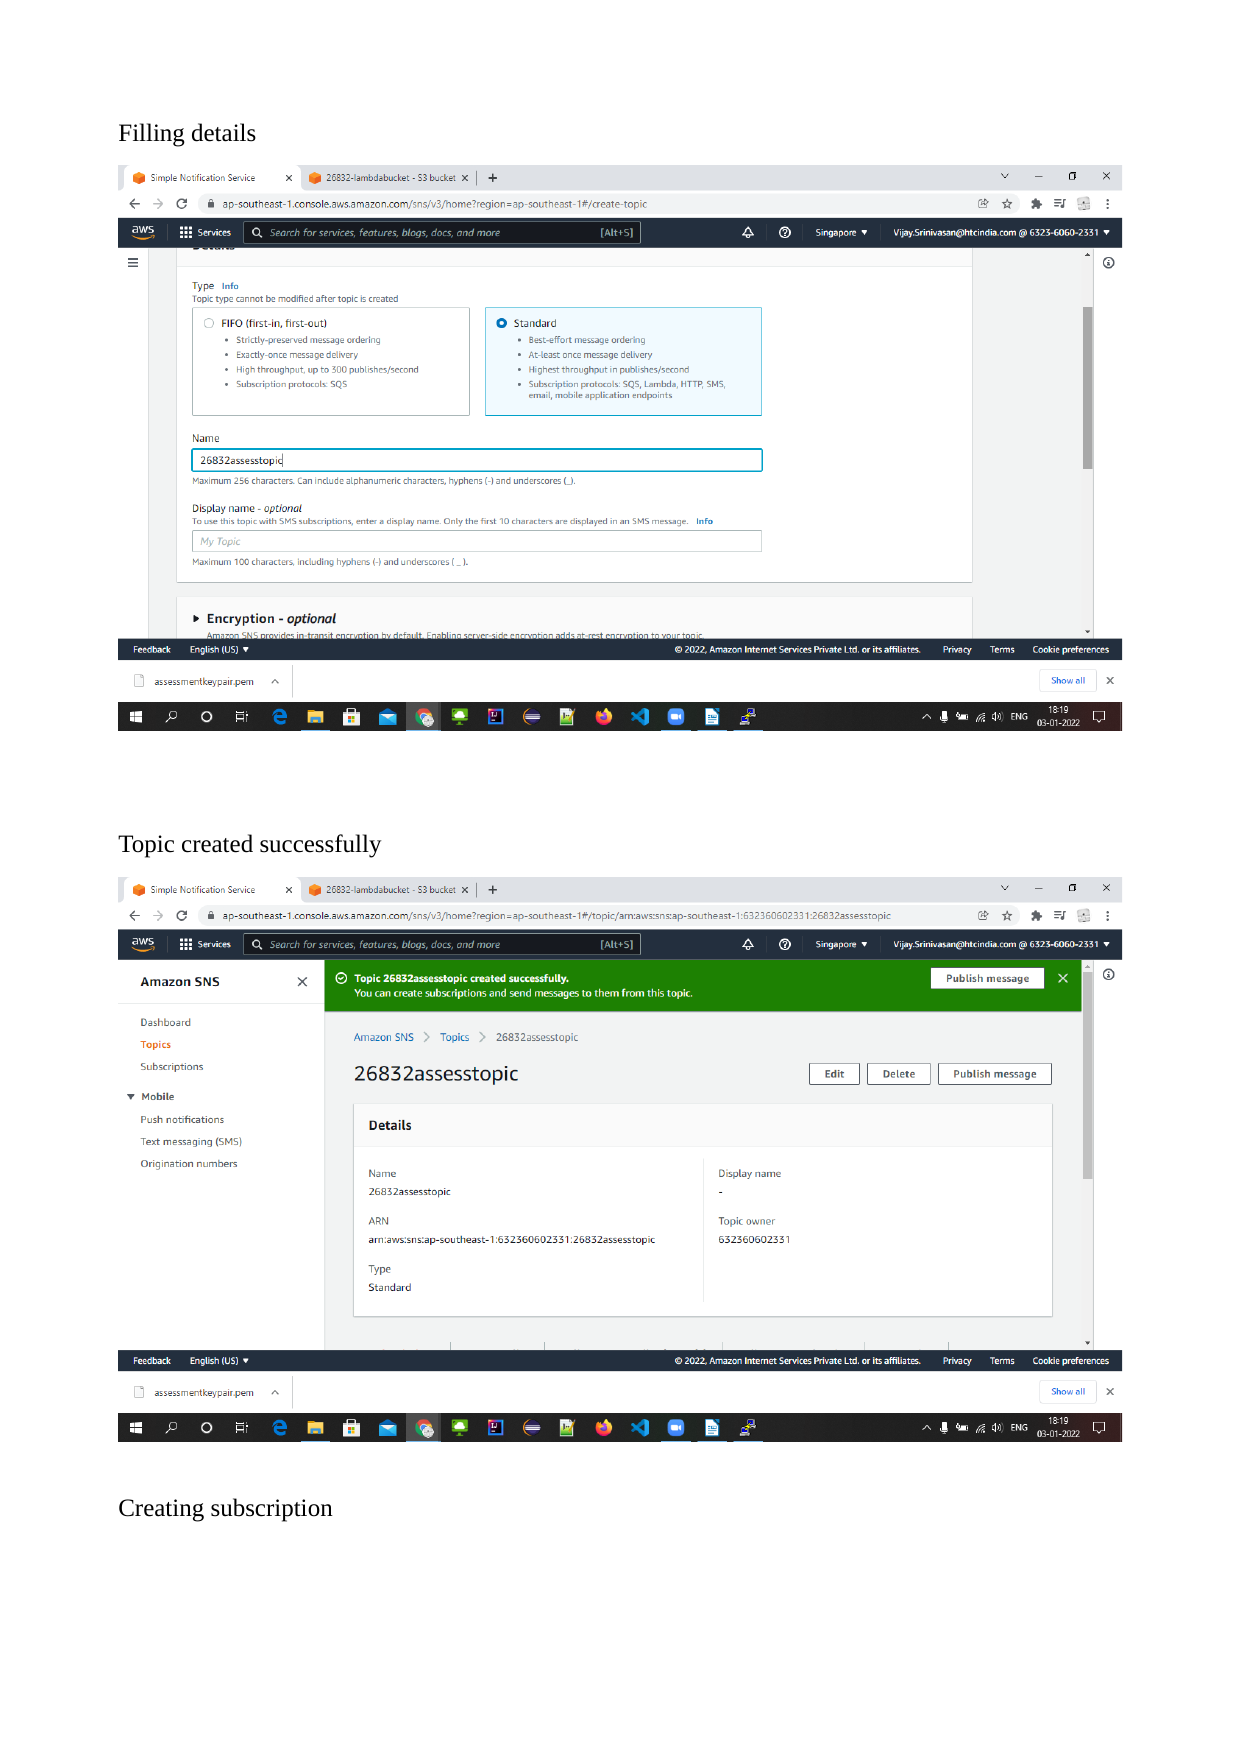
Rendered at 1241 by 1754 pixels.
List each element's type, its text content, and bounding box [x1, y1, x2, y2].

text Creating subscription [118, 1493, 1122, 1522]
text Topic created successfully [118, 829, 1122, 858]
text Filling details [118, 118, 1122, 147]
picture [118, 877, 1123, 1442]
picture [118, 165, 1123, 731]
